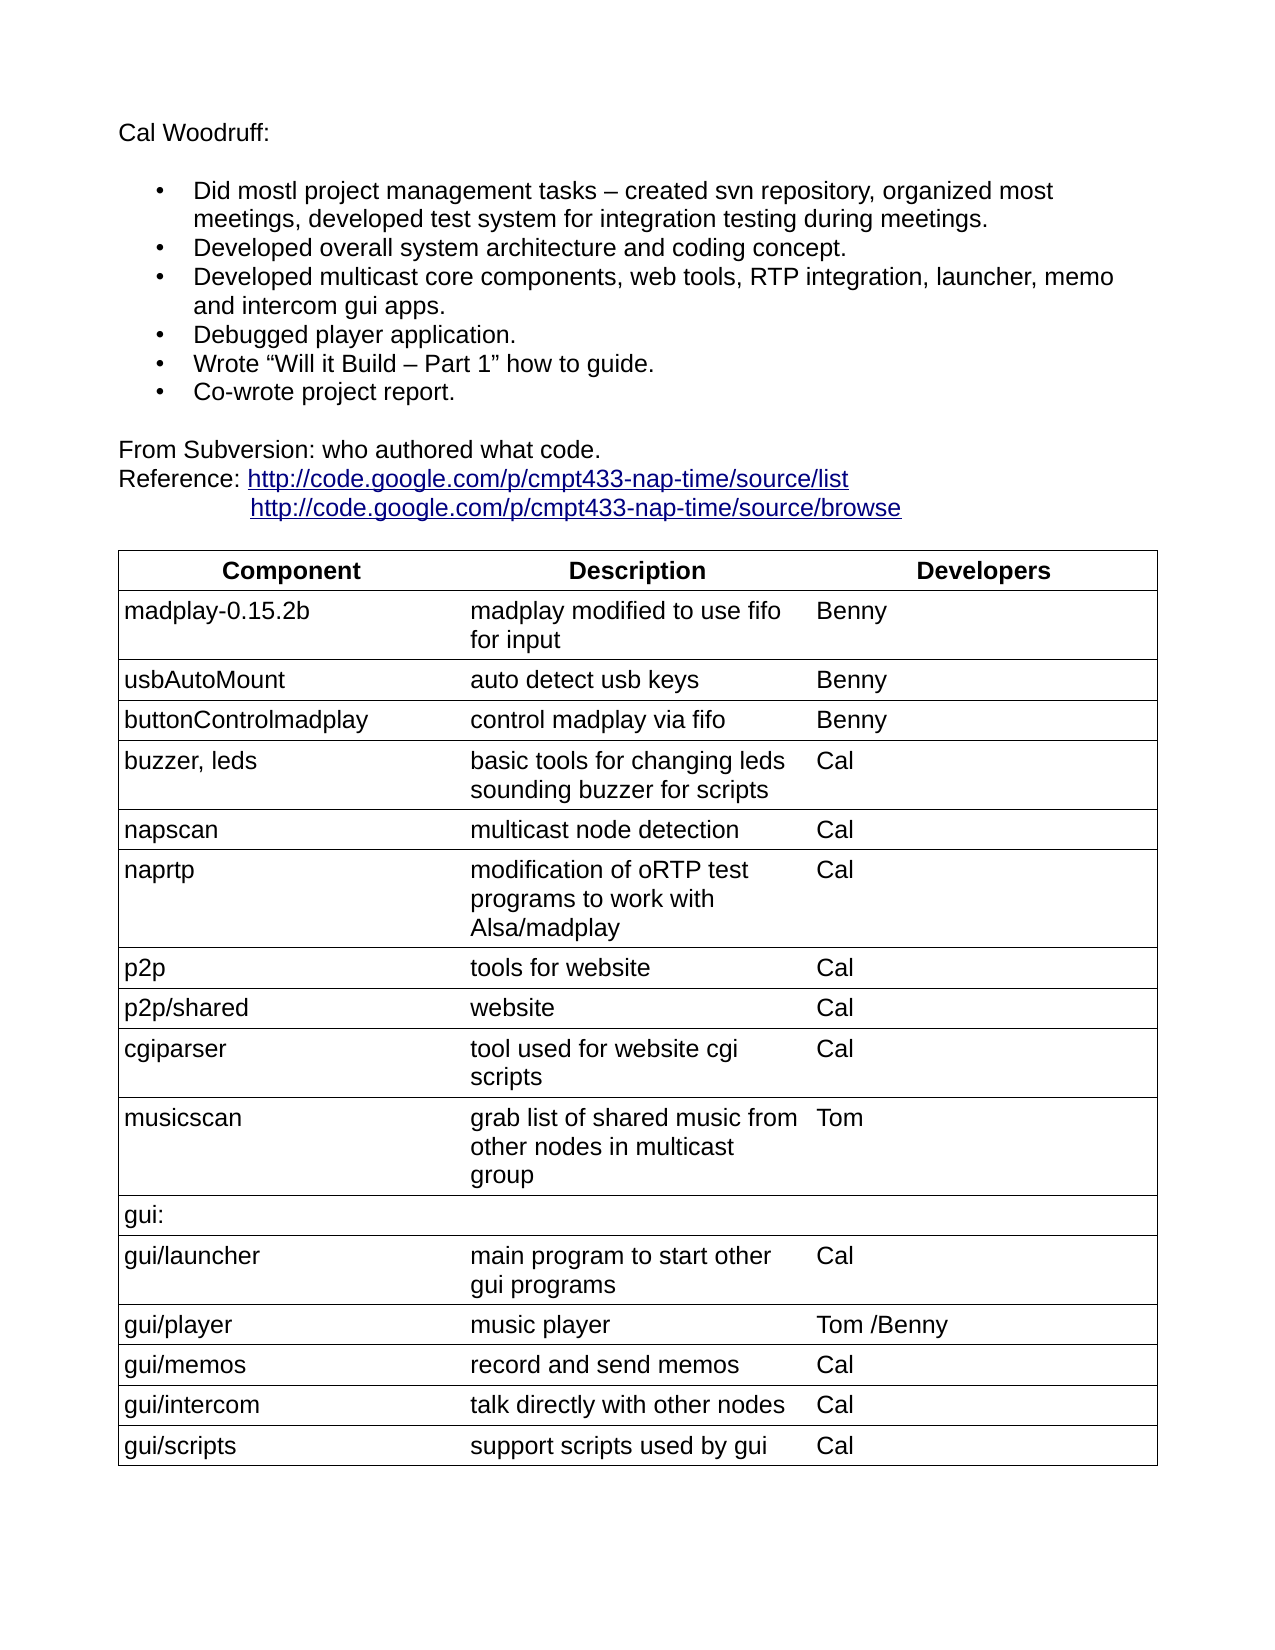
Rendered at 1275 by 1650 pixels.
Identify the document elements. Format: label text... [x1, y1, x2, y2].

table_cell tool used for website cgi scripts [464, 1029, 811, 1097]
table_cell Benny [811, 701, 1157, 740]
table_cell Cal [811, 741, 1157, 809]
table_cell gui/intercom [119, 1386, 464, 1425]
table_cell modification of oRTP test programs to work with Alsa/madplay [464, 850, 811, 947]
table_cell madplay-0.15.2b [119, 591, 464, 659]
table_cell Cal [811, 989, 1157, 1028]
table_cell gui/scripts [119, 1426, 464, 1465]
table_cell naprtp [119, 850, 464, 947]
table_cell buzzer, leds [119, 741, 464, 809]
list Wrote “Will it Build – Part 1” how to guide. [156, 348, 1157, 377]
table_cell Cal [811, 948, 1157, 987]
table_cell p2p/shared [119, 989, 464, 1028]
table_header Description [464, 551, 811, 590]
table_cell Tom /Benny [811, 1305, 1157, 1344]
table_cell Cal [811, 810, 1157, 849]
table_cell musicscan [119, 1098, 464, 1195]
table_header Developers [811, 551, 1157, 590]
table_cell multicast node detection [464, 810, 811, 849]
table_cell website [464, 989, 811, 1028]
text From Subversion: who authored what code. [118, 435, 1157, 464]
table_header Component [119, 551, 464, 590]
table_cell Tom [811, 1098, 1157, 1195]
table_cell music player [464, 1305, 811, 1344]
table_cell record and send memos [464, 1345, 811, 1385]
table_cell madplay modified to use fifo for input [464, 591, 811, 659]
table_cell auto detect usb keys [464, 660, 811, 700]
table_cell gui: [119, 1196, 464, 1235]
table_cell Benny [811, 660, 1157, 700]
list Co-wrote project report. [156, 377, 1157, 406]
table_cell Cal [811, 1236, 1157, 1304]
list Developed overall system architecture and coding concept. [156, 233, 1157, 262]
text http://code.google.com/p/cmpt433-nap-time/source/browse [118, 492, 1157, 521]
list Debugged player application. [156, 320, 1157, 348]
table_cell usbAutoMount [119, 660, 464, 700]
table_cell Cal [811, 1345, 1157, 1385]
table_cell basic tools for changing leds sounding buzzer for scripts [464, 741, 811, 809]
table_cell gui/memos [119, 1345, 464, 1385]
table_cell Cal [811, 850, 1157, 947]
table_cell Cal [811, 1029, 1157, 1097]
table_cell main program to start other gui programs [464, 1236, 811, 1304]
table_cell talk directly with other nodes [464, 1386, 811, 1425]
table_cell Cal [811, 1426, 1157, 1465]
table_cell [464, 1196, 811, 1235]
table_cell p2p [119, 948, 464, 987]
table_cell tools for website [464, 948, 811, 987]
table_cell Benny [811, 591, 1157, 659]
table_cell [811, 1196, 1157, 1235]
text Cal Woodruff: [118, 118, 1157, 147]
table_cell Cal [811, 1386, 1157, 1425]
list Did mostl project management tasks – created svn repository, organized most meetings, developed test system for integration testing during meetings. [156, 176, 1157, 233]
table_cell napscan [119, 810, 464, 849]
table_cell gui/launcher [119, 1236, 464, 1304]
table_cell cgiparser [119, 1029, 464, 1097]
table_cell control madplay via fifo [464, 701, 811, 740]
table_cell support scripts used by gui [464, 1426, 811, 1465]
list Developed multicast core components, web tools, RTP integration, launcher, memo and intercom gui apps. [156, 262, 1157, 320]
table_cell grab list of shared music from other nodes in multicast group [464, 1098, 811, 1195]
text Reference: http://code.google.com/p/cmpt433-nap-time/source/list [118, 464, 1157, 492]
table_cell buttonControlmadplay [119, 701, 464, 740]
table_cell gui/player [119, 1305, 464, 1344]
